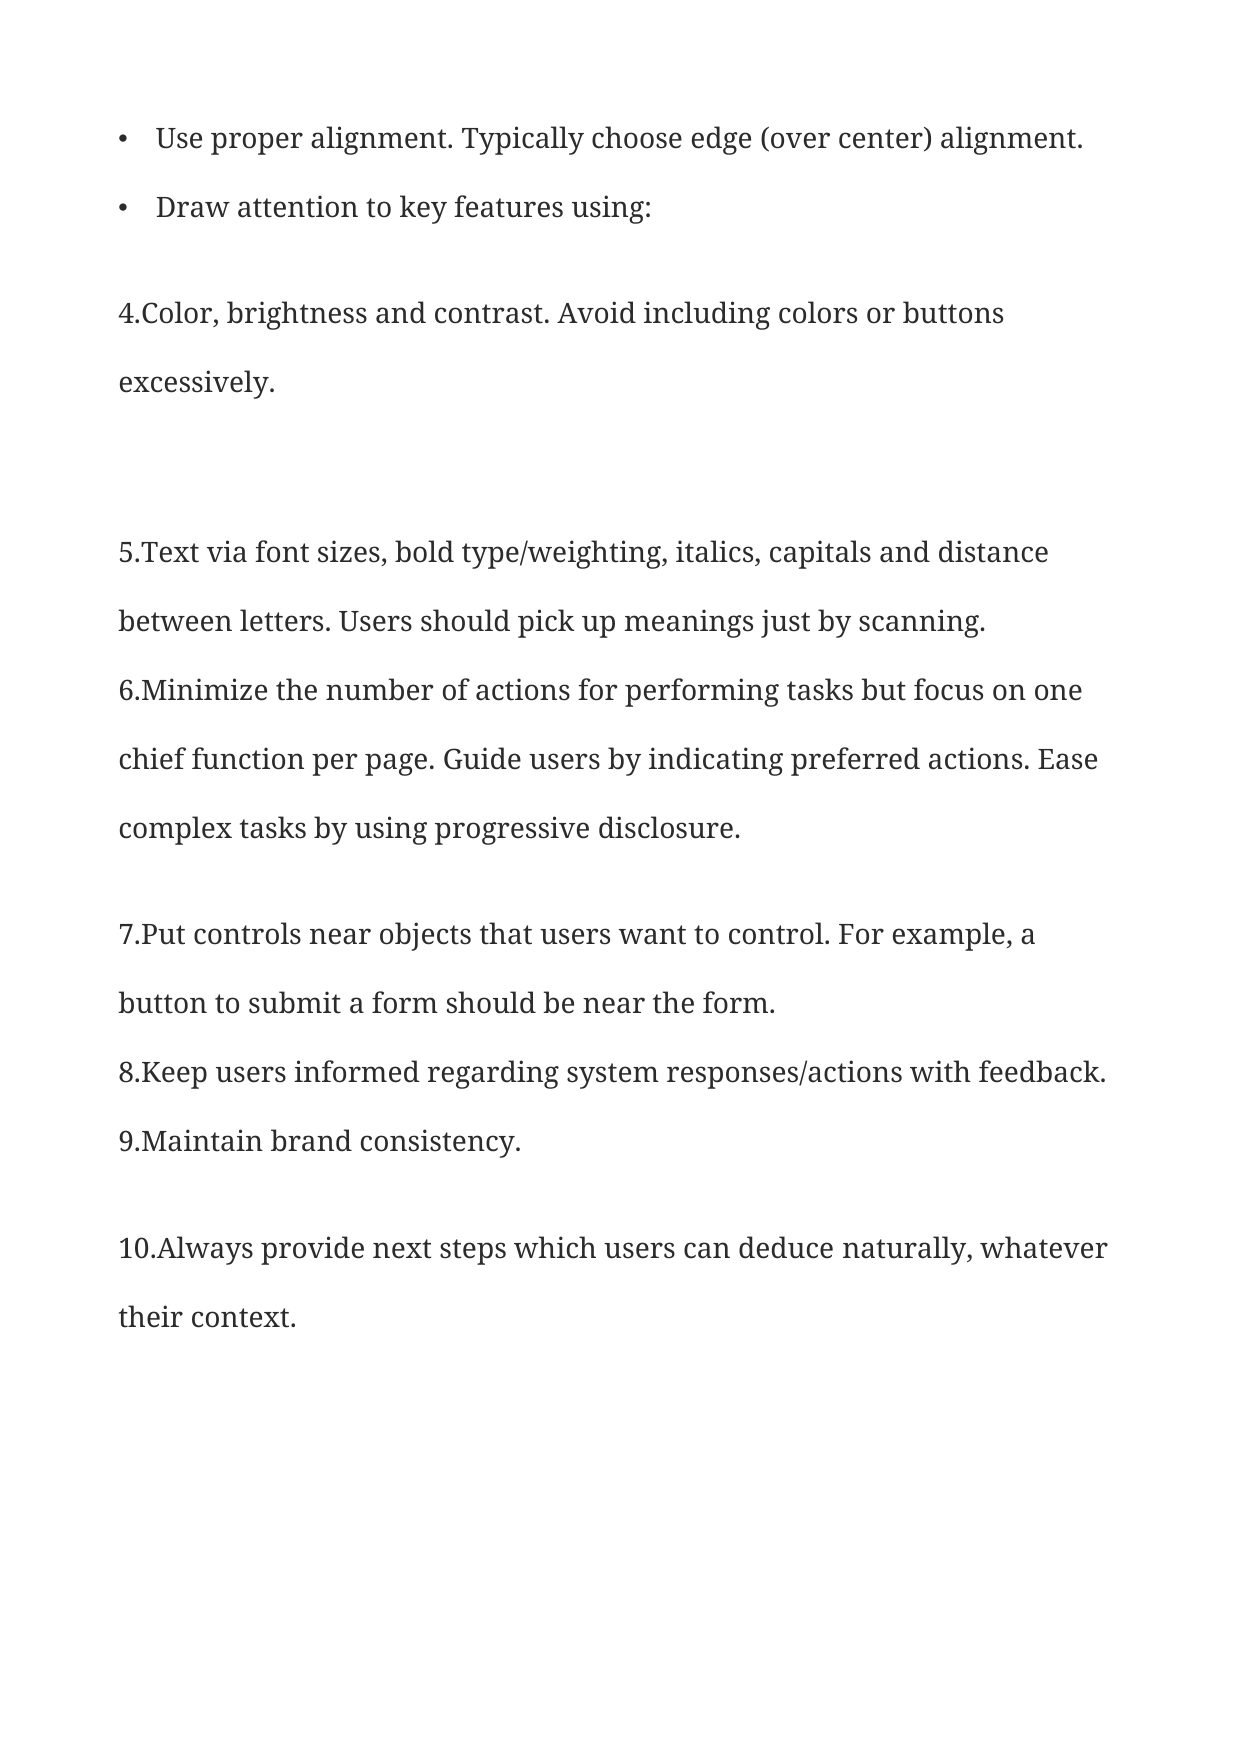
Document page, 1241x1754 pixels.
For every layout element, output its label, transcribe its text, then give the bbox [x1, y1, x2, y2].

text 9.Maintain brand consistency. [118, 1121, 1122, 1160]
list Draw attention to key features using: [81, 187, 1122, 225]
text 6.Minimize the number of actions for performing tasks but focus on one chief function per page. Guide users by indicating preferred actions. Ease complex tasks by using progressive disclosure. [118, 670, 1122, 846]
text 10.Always provide next steps which users can deduce naturally, whatever their context. [118, 1228, 1122, 1335]
text 8.Keep users informed regarding system responses/actions with feedback. [118, 1052, 1122, 1091]
text 5.Text via font sizes, bold type/weighting, italics, capitals and distance between letters. Users should pick up meanings just by scanning. [118, 532, 1122, 639]
text 4.Color, brightness and contrast. Avoid including colors or buttons excessively. [118, 293, 1122, 401]
list Use proper alignment. Typically choose edge (over center) alignment. [81, 118, 1122, 156]
text 7.Put controls near objects that users want to control. For example, a button to submit a form should be near the form. [118, 914, 1122, 1022]
